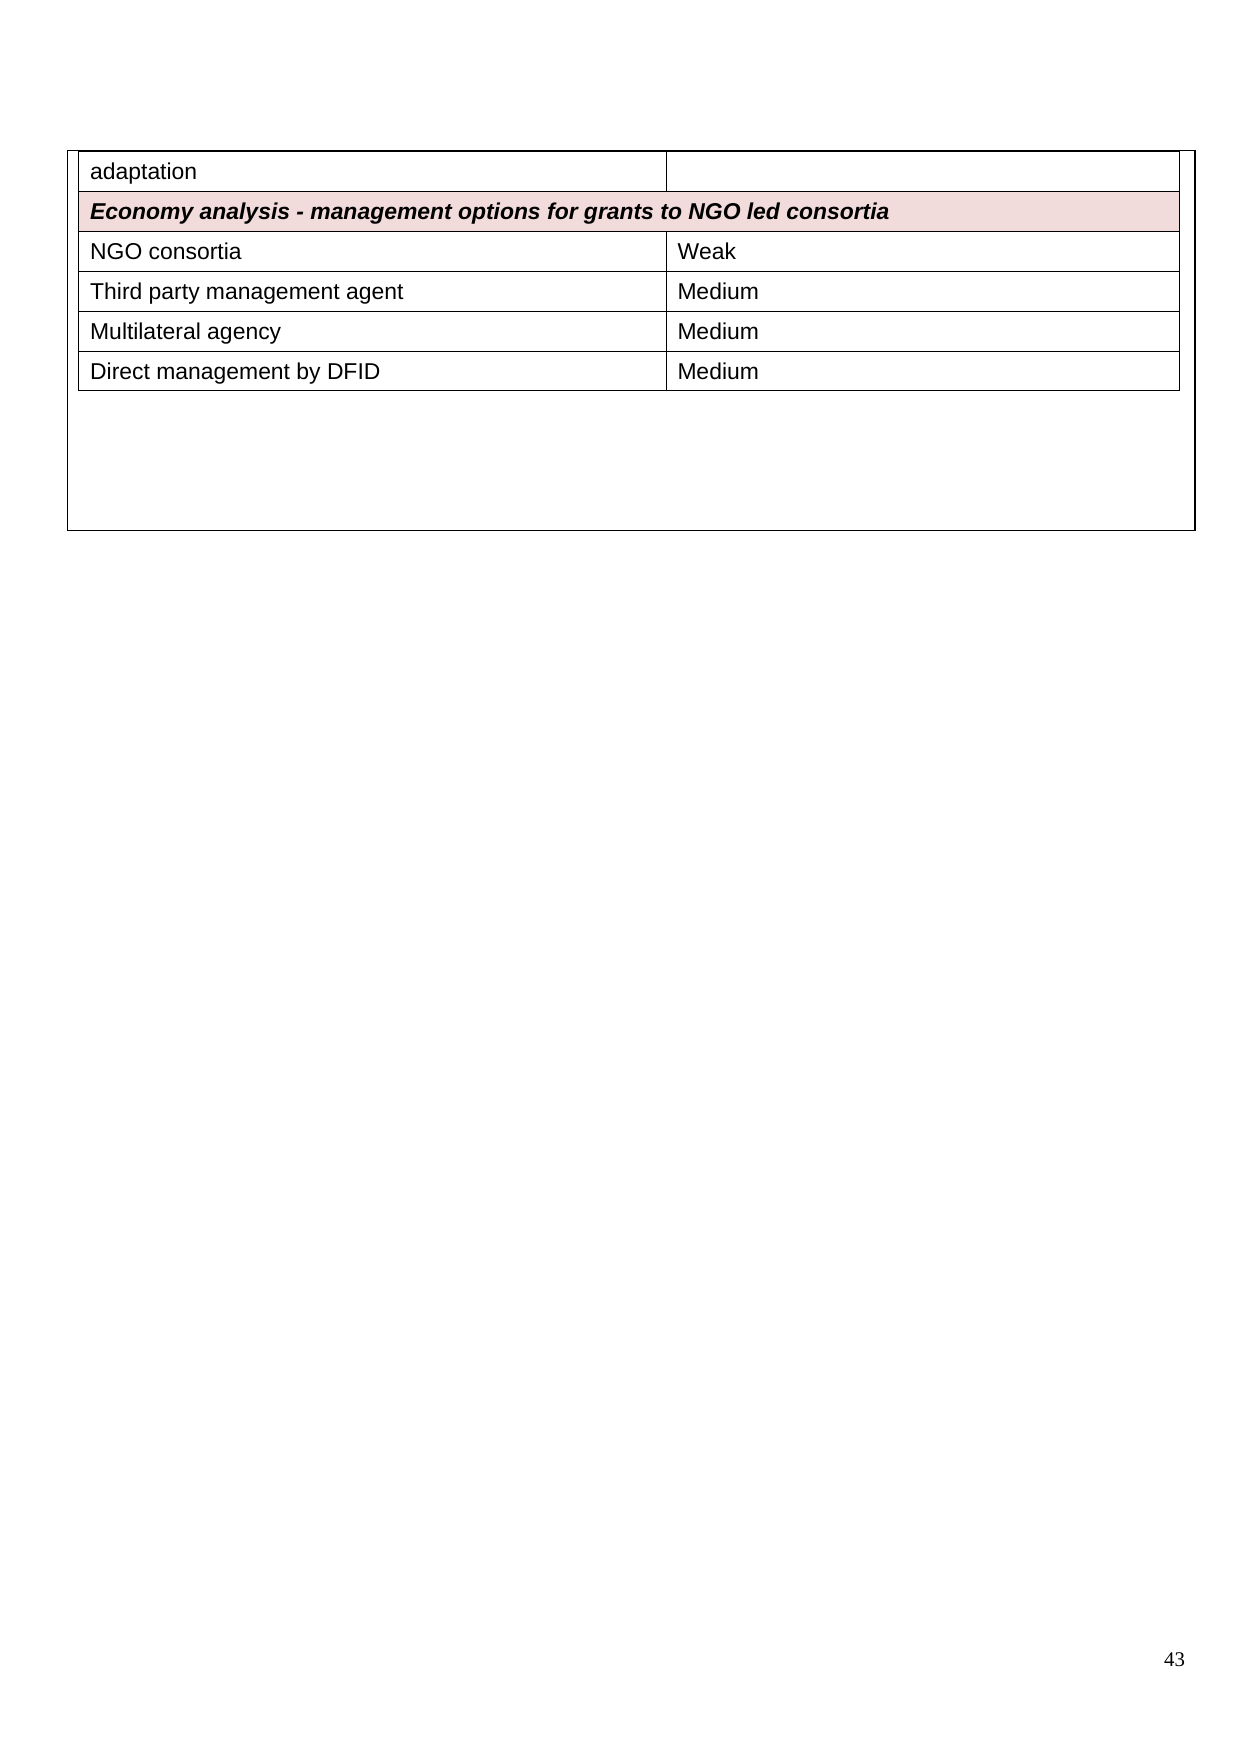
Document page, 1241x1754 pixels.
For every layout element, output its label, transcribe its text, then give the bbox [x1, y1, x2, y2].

table_cell Medium [667, 272, 1179, 311]
table_cell Multilateral agency [79, 312, 666, 351]
table_cell Medium [667, 352, 1179, 390]
table_cell Medium [667, 312, 1179, 351]
table_header A. Approach and Evidence In line with the “3 E’s Framework” as set out in DFID’s Approach to Value for Money, this appraisal considers three questions and associated sets of options. Whether to invest in DRR and adaption to build resilience to climate extremes? This considers effectiveness - what outputs can we design that will achieve our outcomes. This section looks at the cost effectiveness of community based adaptation and DRR activities to achieve improved resilience of communities to climate extremes. It considers whether the benefits of investing in these outputs are likely to outweigh the costs. Under this two options are considered: Do not fund any more DRR and adaptation actions. Fund investments in 10 countries at most risk from climate extremes. What is the best delivery option to provide support to DRR and adaptation? This considers efficiency - how we can design inputs to best achieve those outputs. This section looks at a number of delivery options that could feasibly deliver community based adaption and DRR. Three delivery options are considered: Multilateral organisations to implement activities on DRR and climate change adaptation. Direct provision of DRR and adaptation activities by DFID country offices. Direct support to civil society organisations their partners and to scale up their existing activities on DRR and climate change adaptation. What is the best management option for the preferred delivery option? This considers economy – how to purchase inputs at the best quality and price. In this section we consider the best way to manage the delivery agent. Under this four management options are considered: NGO consortium. Third party management agent. International agency. DFID direct management. Figure 2 sets out the structure of the BRACED programme and the three stages of decision making that will be required to assess VFM using the 3 E’s framework. Figure 3 is a flow chart which describes how the appraisal case will be structured in this Business Case. In appraising the finance, delivery and management options the quality of evidence for each option has been rated as Strong, Medium or Limited in Table 5. Figure 3: Flowchart of appraisal process for BRACED Table 5: Summary of options considered and assessment of evidence for appraisal [68, 151, 1194, 530]
table_cell Third party management agent [79, 272, 666, 311]
table_cell [667, 152, 1179, 191]
table_cell NGO consortia [79, 232, 666, 271]
table_cell Weak [667, 232, 1179, 271]
table_cell Direct management by DFID [79, 352, 666, 390]
table_cell Economy analysis - management options for grants to NGO led consortia [79, 192, 1179, 231]
table_cell adaptation [79, 152, 666, 191]
